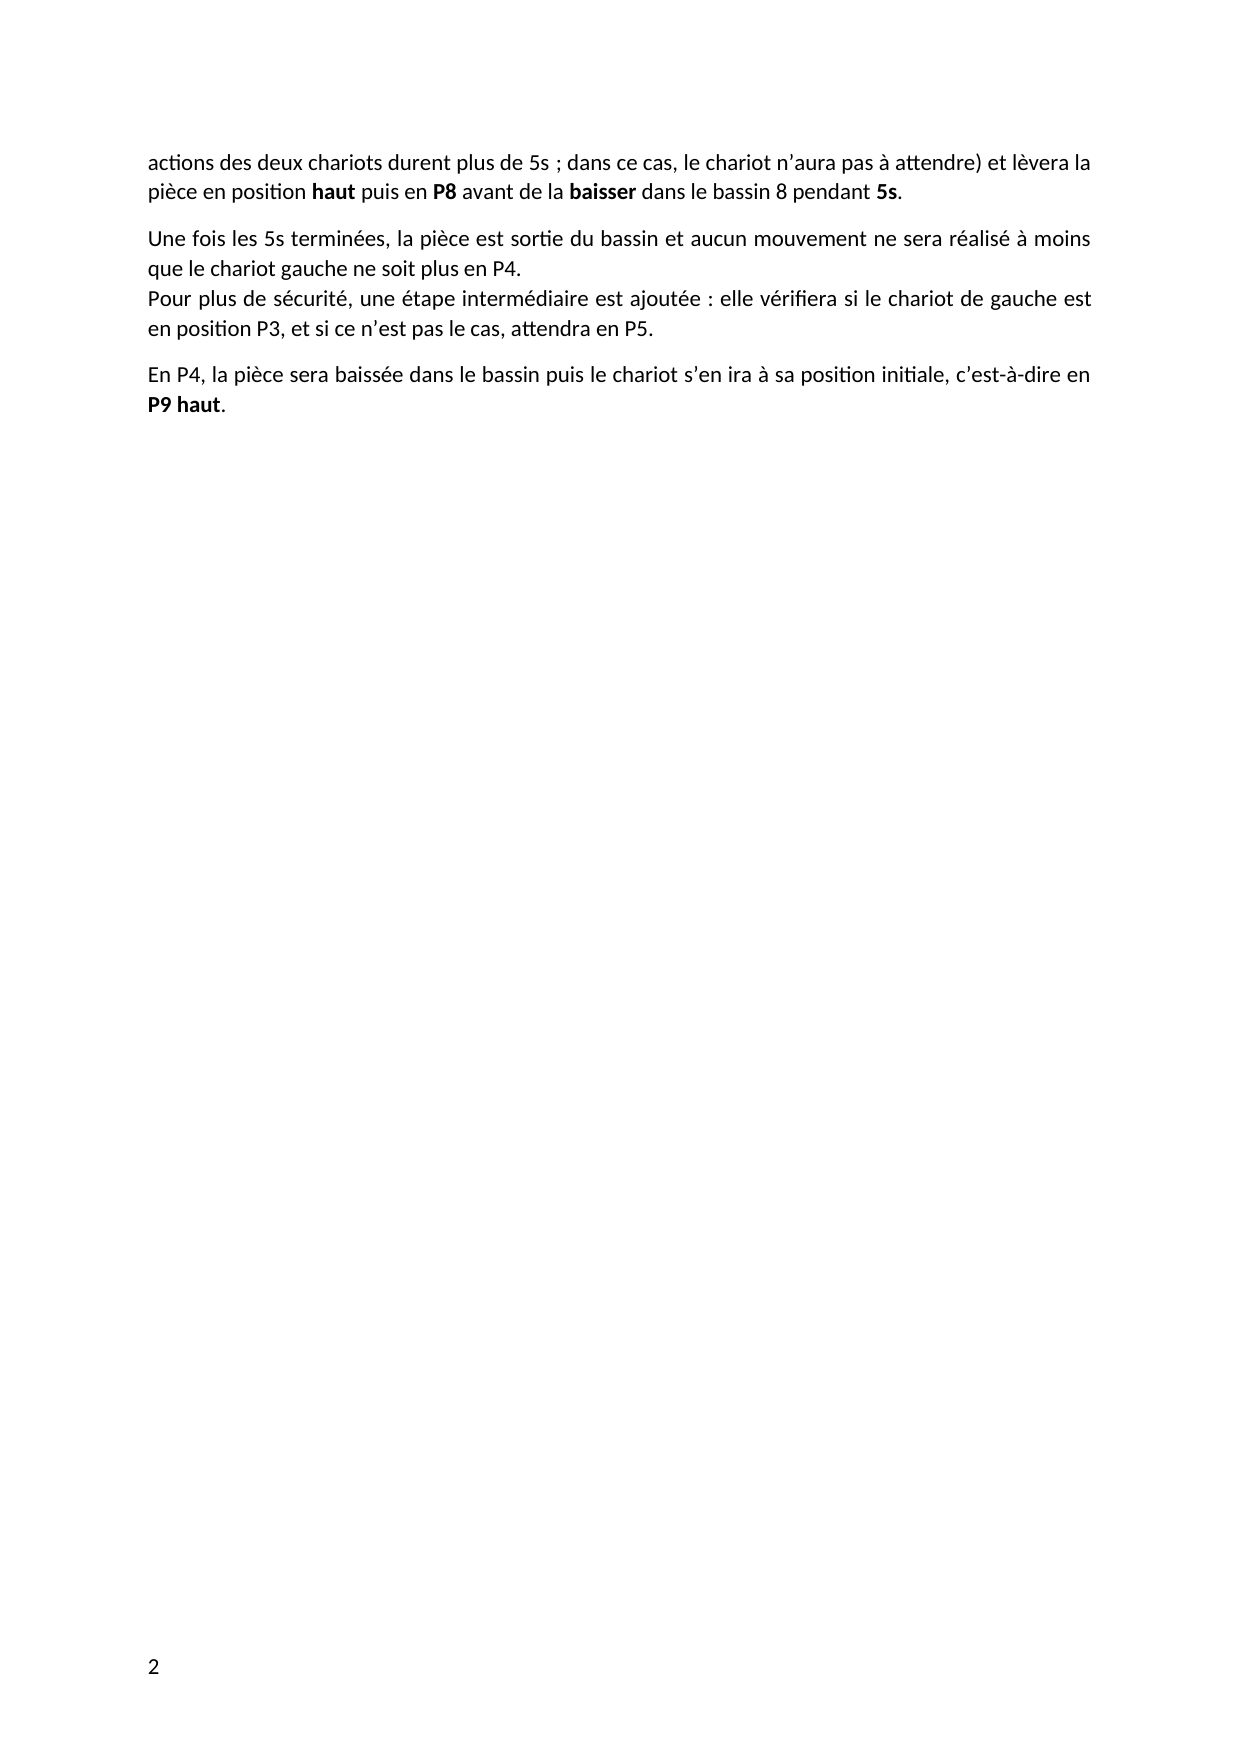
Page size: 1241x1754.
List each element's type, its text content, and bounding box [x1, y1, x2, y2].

text En P4, la pièce sera baissée dans le bassin puis le chariot s’en ira à sa position initiale, c’est-à-dire en P9 haut. [148, 360, 1093, 418]
text Une fois les 5s terminées, la pièce est sortie du bassin et aucun mouvement ne sera réalisé à moins que le chariot gauche ne soit plus en P4. [148, 224, 1093, 282]
text actions des deux chariots durent plus de 5s ; dans ce cas, le chariot n’aura pas à attendre) et lèvera la pièce en position haut puis en P8 avant de la baisser dans le bassin 8 pendant 5s. [148, 148, 1093, 206]
text Pour plus de sécurité, une étape intermédiaire est ajoutée : elle vérifiera si le chariot de gauche est en position P3, et si ce n’est pas le cas, attendra en P5. [148, 284, 1093, 342]
